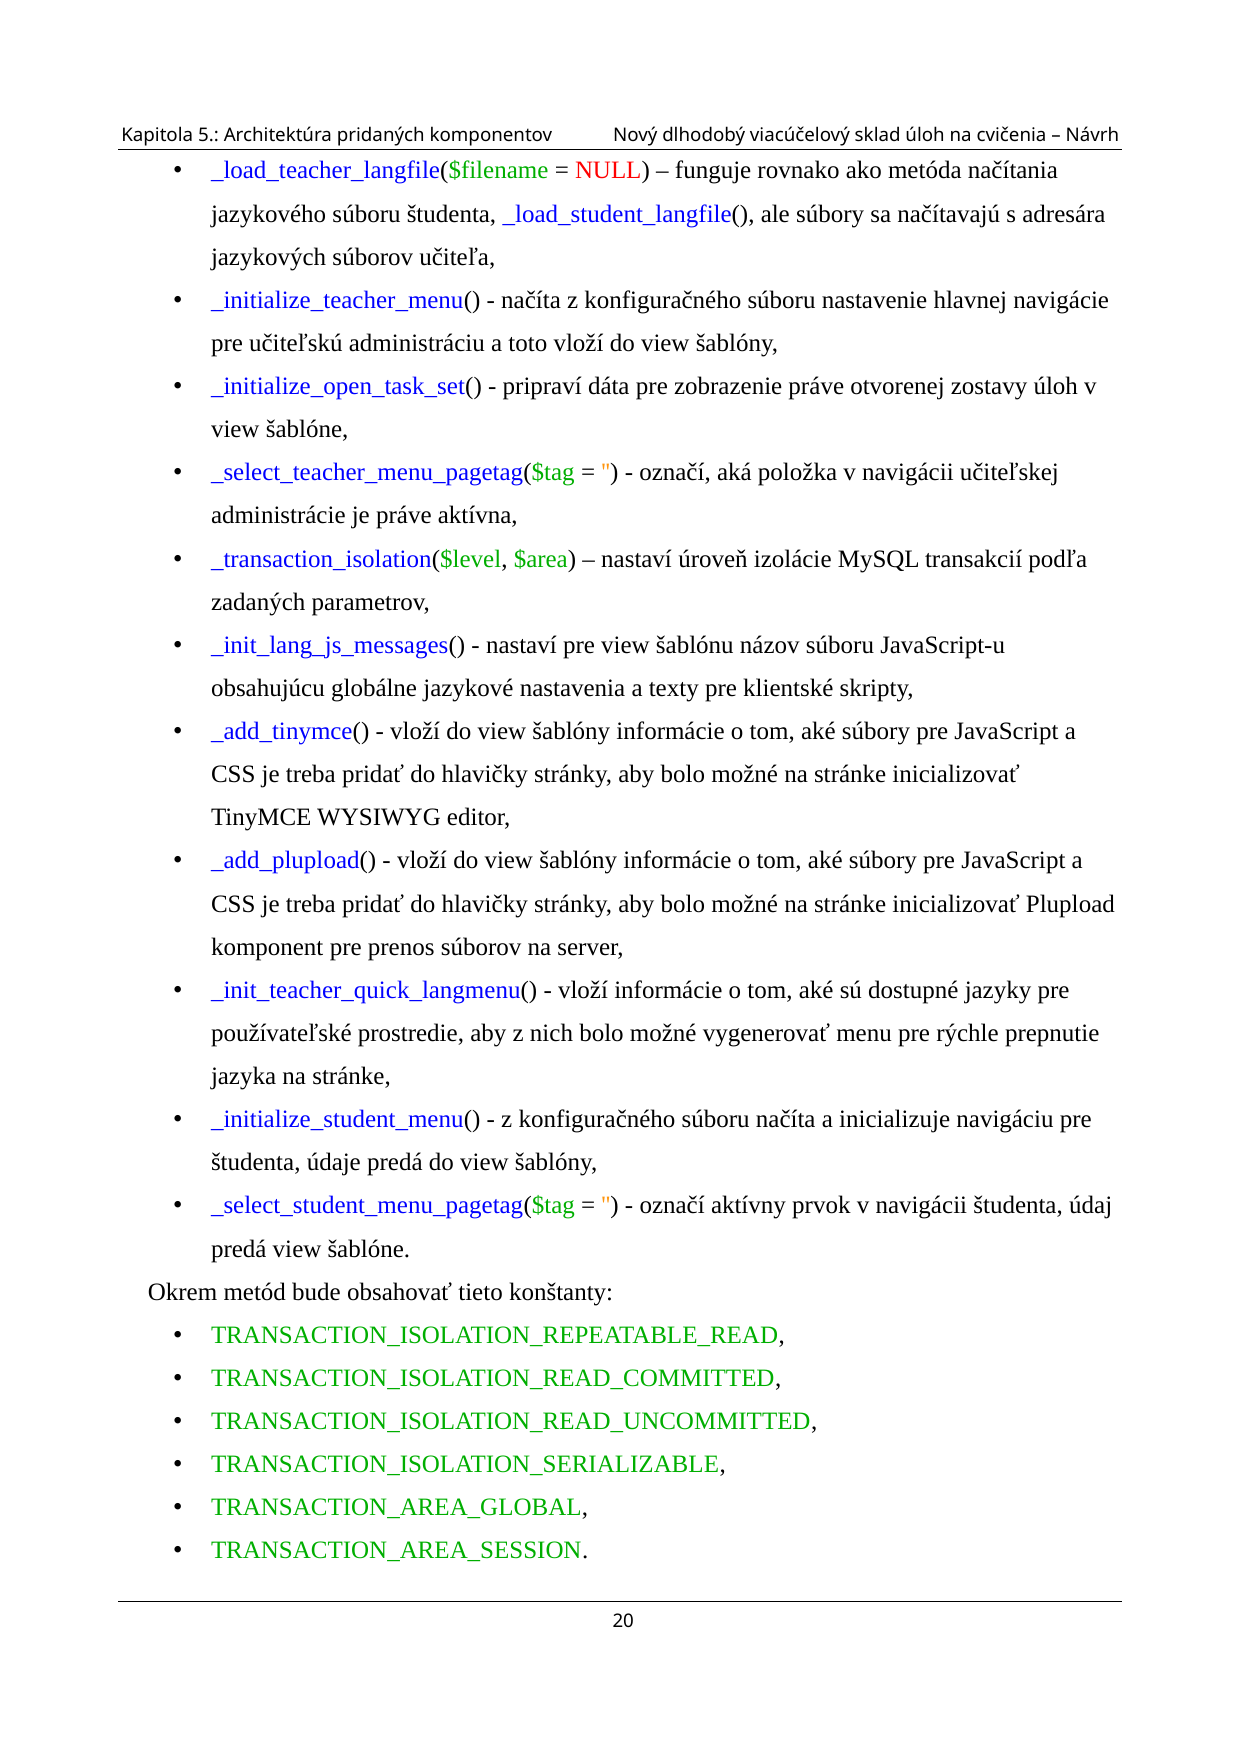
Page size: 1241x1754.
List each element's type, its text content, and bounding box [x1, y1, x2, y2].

list _init_teacher_quick_langmenu() - vloží informácie o tom, aké sú dostupné jazyky pre používateľské prostredie, aby z nich bolo možné vygenerovať menu pre rýchle prepnutie jazyka na stránke, [173, 975, 1122, 1090]
list _initialize_teacher_menu() - načíta z konfiguračného súboru nastavenie hlavnej navigácie pre učiteľskú administráciu a toto vloží do view šablóny, [173, 285, 1122, 357]
text Okrem metód bude obsahovať tieto konštanty: [136, 1277, 1122, 1306]
list _select_student_menu_pagetag($tag = '') - označí aktívny prvok v navigácii študenta, údaj predá view šablóne. [173, 1191, 1122, 1262]
list _add_tinymce() - vloží do view šablóny informácie o tom, aké súbory pre JavaScript a CSS je treba pridať do hlavičky stránky, aby bolo možné na stránke inicializovať TinyMCE WYSIWYG editor, [173, 716, 1122, 831]
list _initialize_student_menu() - z konfiguračného súboru načíta a inicializuje navigáciu pre študenta, údaje predá do view šablóny, [173, 1104, 1122, 1176]
list TRANSACTION_AREA_GLOBAL, [173, 1492, 1122, 1521]
list TRANSACTION_ISOLATION_REPEATABLE_READ, [173, 1320, 1122, 1349]
list _select_teacher_menu_pagetag($tag = '') - označí, aká položka v navigácii učiteľskej administrácie je práve aktívna, [173, 457, 1122, 529]
list TRANSACTION_ISOLATION_READ_COMMITTED, [173, 1363, 1122, 1392]
list _transaction_isolation($level, $area) – nastaví úroveň izolácie MySQL transakcií podľa zadaných parametrov, [173, 544, 1122, 616]
list _add_plupload() - vloží do view šablóny informácie o tom, aké súbory pre JavaScript a CSS je treba pridať do hlavičky stránky, aby bolo možné na stránke inicializovať Plupload komponent pre prenos súborov na server, [173, 846, 1122, 961]
list _init_lang_js_messages() - nastaví pre view šablónu názov súboru JavaScript-u obsahujúcu globálne jazykové nastavenia a texty pre klientské skripty, [173, 630, 1122, 702]
list TRANSACTION_AREA_SESSION. [173, 1536, 1122, 1564]
list _load_teacher_langfile($filename = NULL) – funguje rovnako ako metóda načítania jazykového súboru študenta, _load_student_langfile(), ale súbory sa načítavajú s adresára jazykových súborov učiteľa, [173, 156, 1122, 271]
list TRANSACTION_ISOLATION_READ_UNCOMMITTED, [173, 1406, 1122, 1435]
list TRANSACTION_ISOLATION_SERIALIZABLE, [173, 1449, 1122, 1478]
list _initialize_open_task_set() - pripraví dáta pre zobrazenie práve otvorenej zostavy úloh v view šablóne, [173, 371, 1122, 443]
